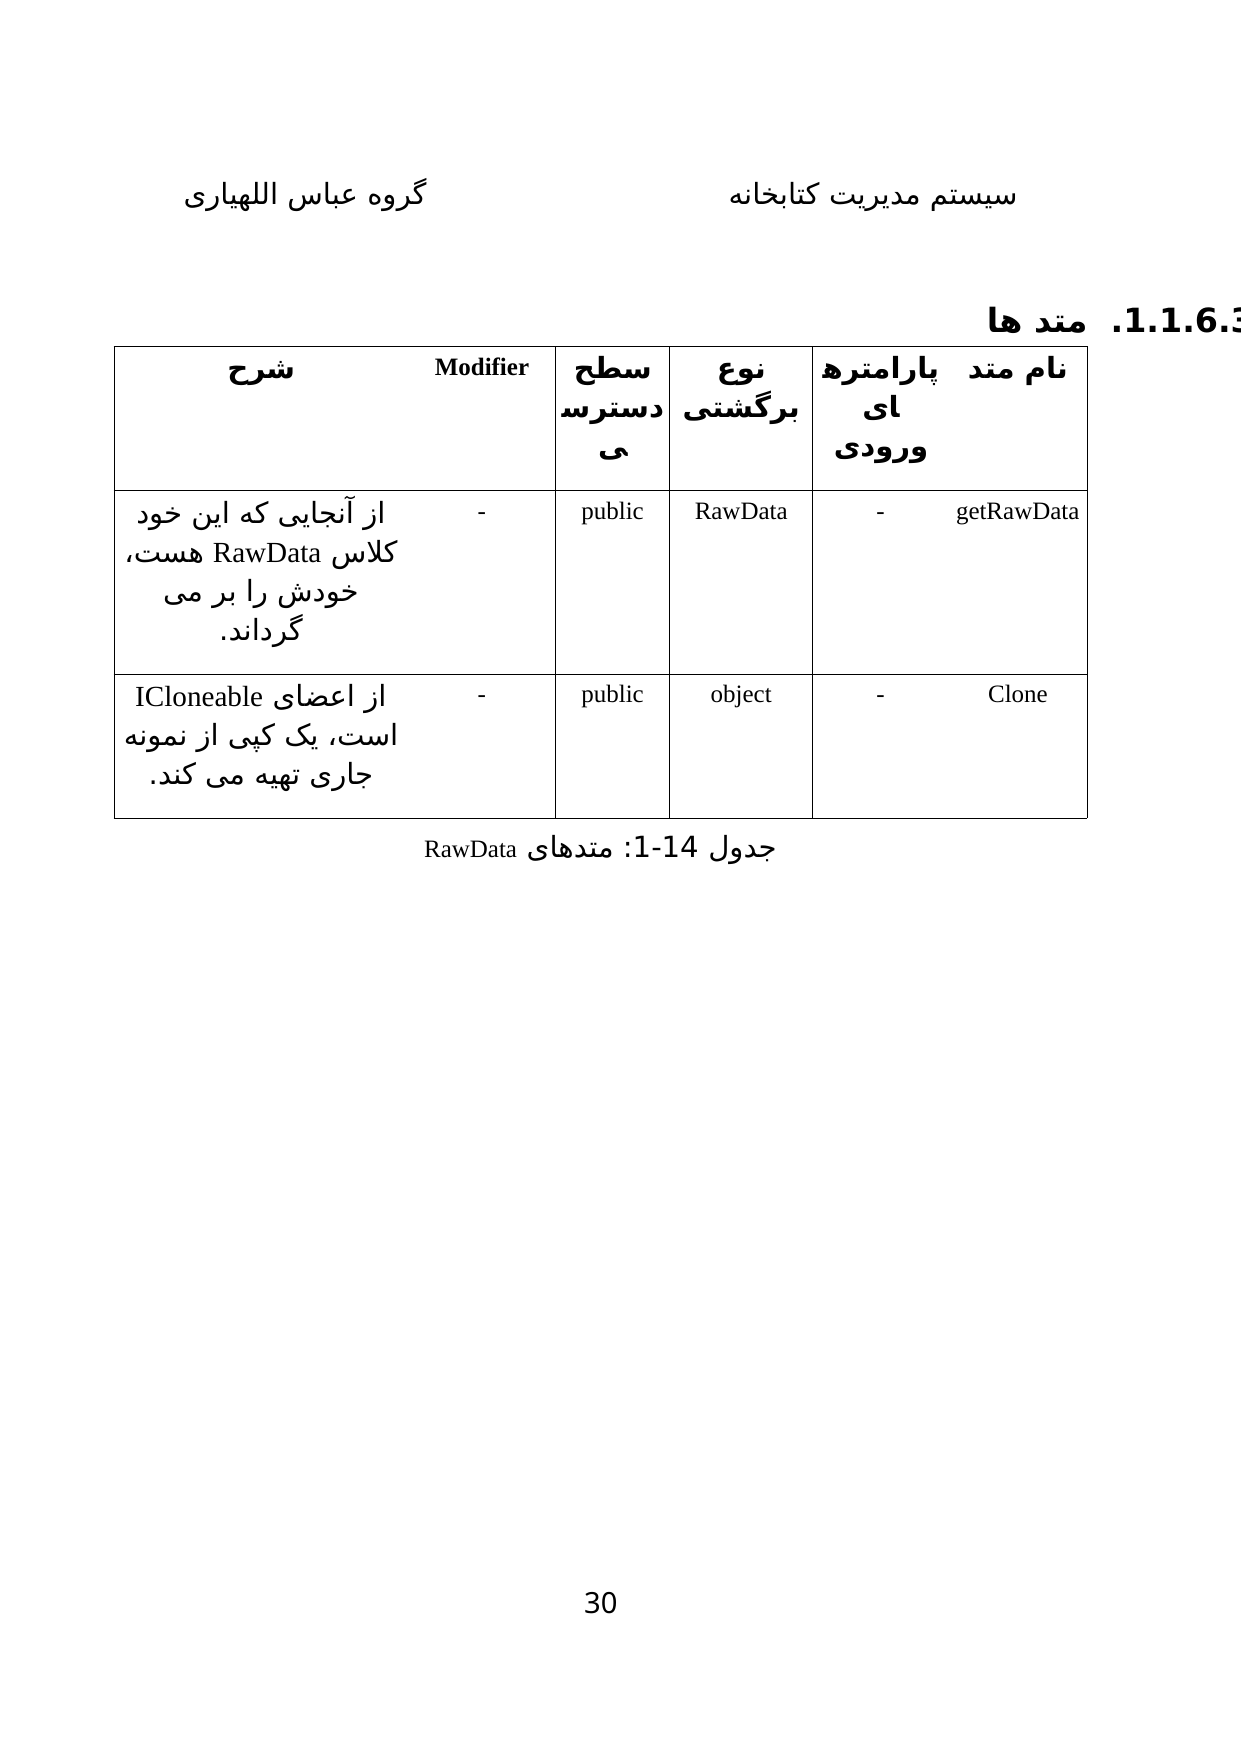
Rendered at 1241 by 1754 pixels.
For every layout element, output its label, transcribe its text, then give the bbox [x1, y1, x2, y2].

table_header Modifier [408, 347, 555, 490]
table_header نام متد [949, 347, 1087, 490]
subtitle متد ها [114, 301, 1087, 340]
table_cell object [670, 675, 812, 818]
table_cell - [813, 491, 948, 674]
table_header شرح [115, 347, 408, 490]
table_cell public [556, 675, 669, 818]
table_cell - [408, 675, 555, 818]
table_cell - [813, 675, 948, 818]
table_cell getRawData [949, 491, 1087, 674]
table_cell - [408, 491, 555, 674]
table_cell Clone [949, 675, 1087, 818]
table_header پارامترهای ورودی [813, 347, 948, 490]
table_cell RawData [670, 491, 812, 674]
table_cell از اعضای ICloneable است، یک کپی از نمونه جاری تهیه می کند. [115, 675, 408, 818]
table_cell از آنجایی که این خود کلاس RawData هست، خودش را بر می گرداند. [115, 491, 408, 674]
table_cell public [556, 491, 669, 674]
table_header نوع برگشتی [670, 347, 812, 490]
text جدول 1-14: متدهای RawData [114, 831, 1087, 865]
table_header سطح دسترسی [556, 347, 669, 490]
